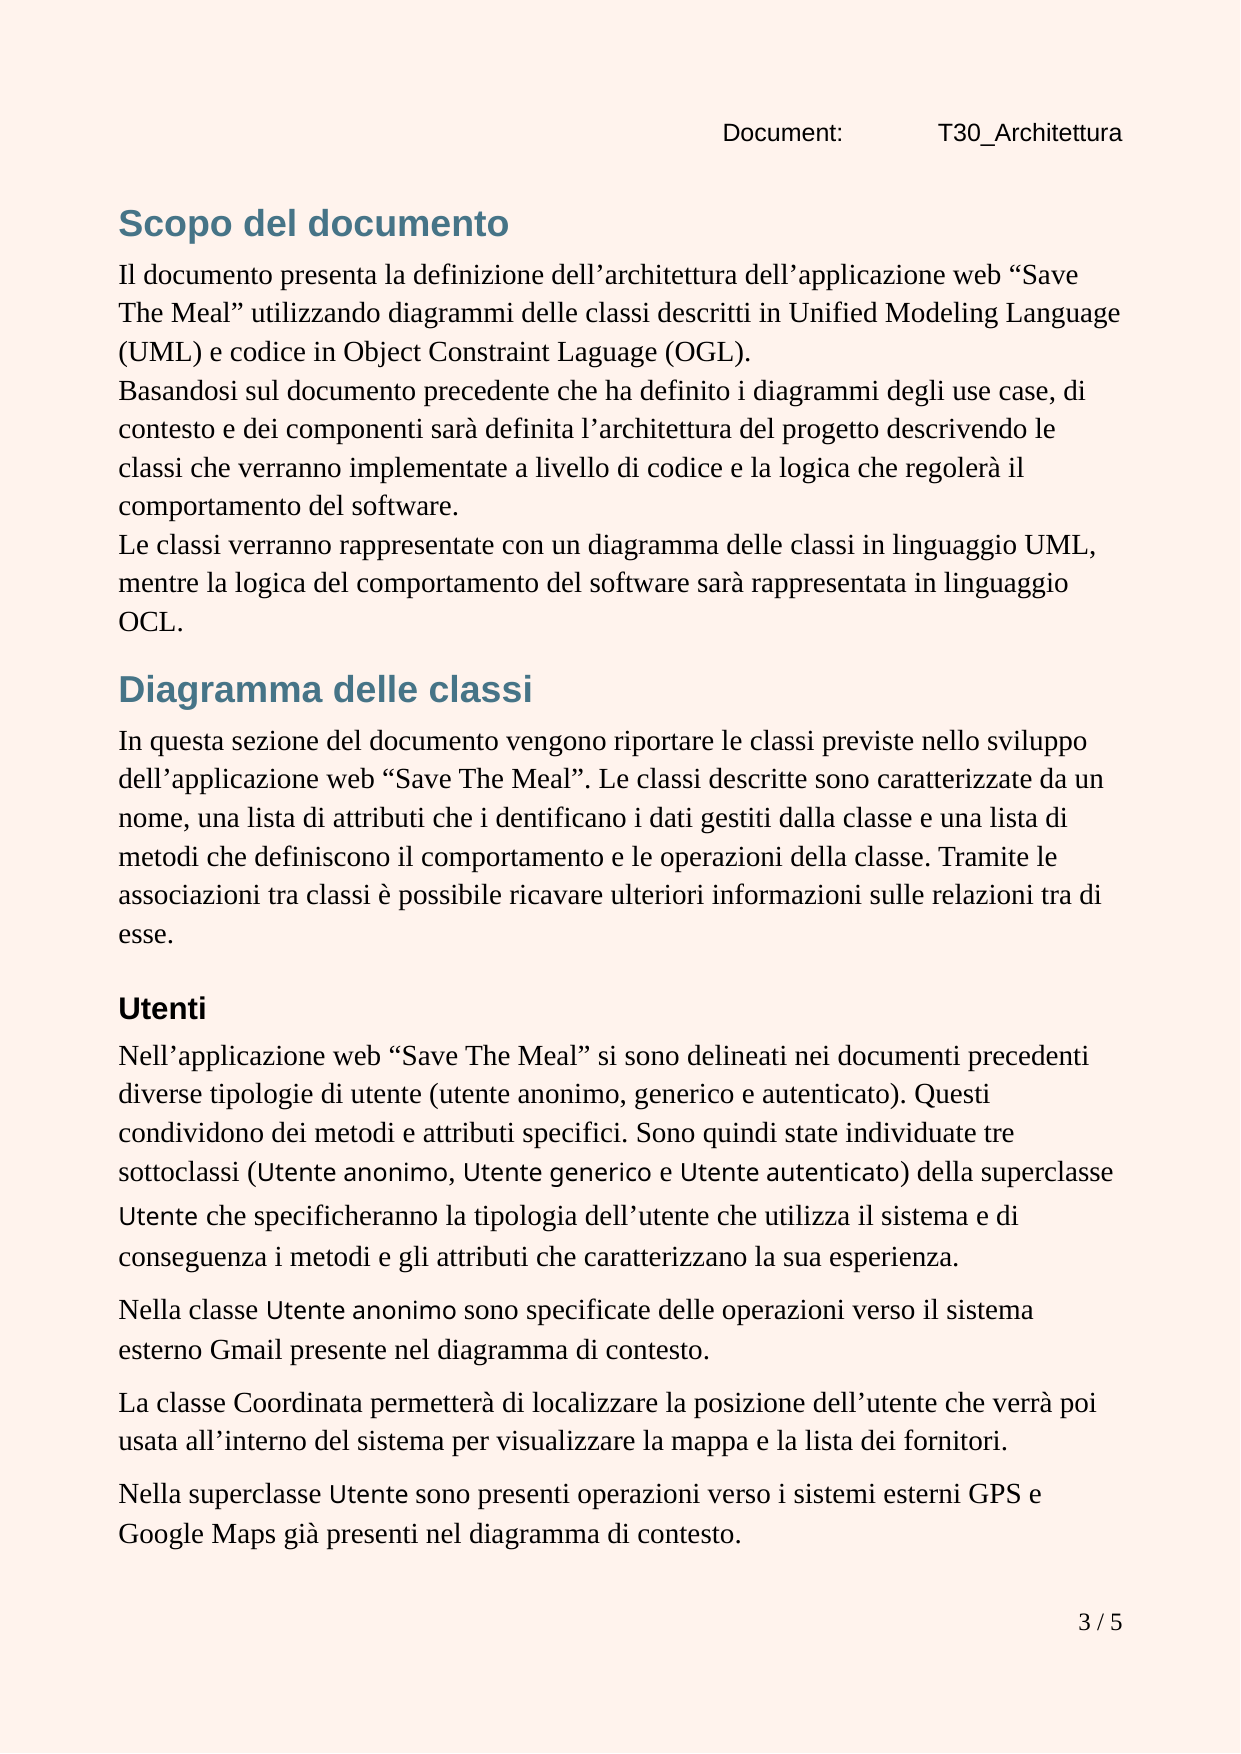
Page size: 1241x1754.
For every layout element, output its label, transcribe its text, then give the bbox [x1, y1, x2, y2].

subtitle Diagramma delle classi [118, 667, 1122, 711]
text In questa sezione del documento vengono riportare le classi previste nello sviluppo dell’applicazione web “Save The Meal”. Le classi descritte sono caratterizzate da un nome, una lista di attributi che i dentificano i dati gestiti dalla classe e una lista di metodi che definiscono il comportamento e le operazioni della classe. Tramite le associazioni tra classi è possibile ricavare ulteriori informazioni sulle relazioni tra di esse. [118, 723, 1122, 949]
text Le classi verranno rappresentate con un diagramma delle classi in linguaggio UML, mentre la logica del comportamento del software sarà rappresentata in linguaggio OCL. [118, 527, 1122, 637]
text La classe Coordinata permetterà di localizzare la posizione dell’utente che verrà poi usata all’interno del sistema per visualizzare la mappa e la lista dei fornitori. [118, 1385, 1122, 1457]
subtitle Scopo del documento [118, 201, 1122, 244]
text Basandosi sul documento precedente che ha definito i diagrammi degli use case, di contesto e dei componenti sarà definita l’architettura del progetto descrivendo le classi che verranno implementate a livello di codice e la logica che regolerà il comportamento del software. [118, 373, 1122, 522]
text Nella classe Utente anonimo sono specificate delle operazioni verso il sistema esterno Gmail presente nel diagramma di contesto. [118, 1292, 1122, 1365]
text Nell’applicazione web “Save The Meal” si sono delineati nei documenti precedenti diverse tipologie di utente (utente anonimo, generico e autenticato). Questi condividono dei metodi e attributi specifici. Sono quindi state individuate tre sottoclassi (Utente anonimo, Utente generico e Utente autenticato) della superclasse Utente che specificheranno la tipologia dell’utente che utilizza il sistema e di conseguenza i metodi e gli attributi che caratterizzano la sua esperienza. [118, 1038, 1122, 1273]
text Nella superclasse Utente sono presenti operazioni verso i sistemi esterni GPS e Google Maps già presenti nel diagramma di contesto. [118, 1477, 1122, 1550]
subtitle Utenti [118, 990, 1122, 1026]
text Il documento presenta la definizione dell’architettura dell’applicazione web “Save The Meal” utilizzando diagrammi delle classi descritti in Unified Modeling Language (UML) e codice in Object Constraint Laguage (OGL). [118, 257, 1122, 368]
